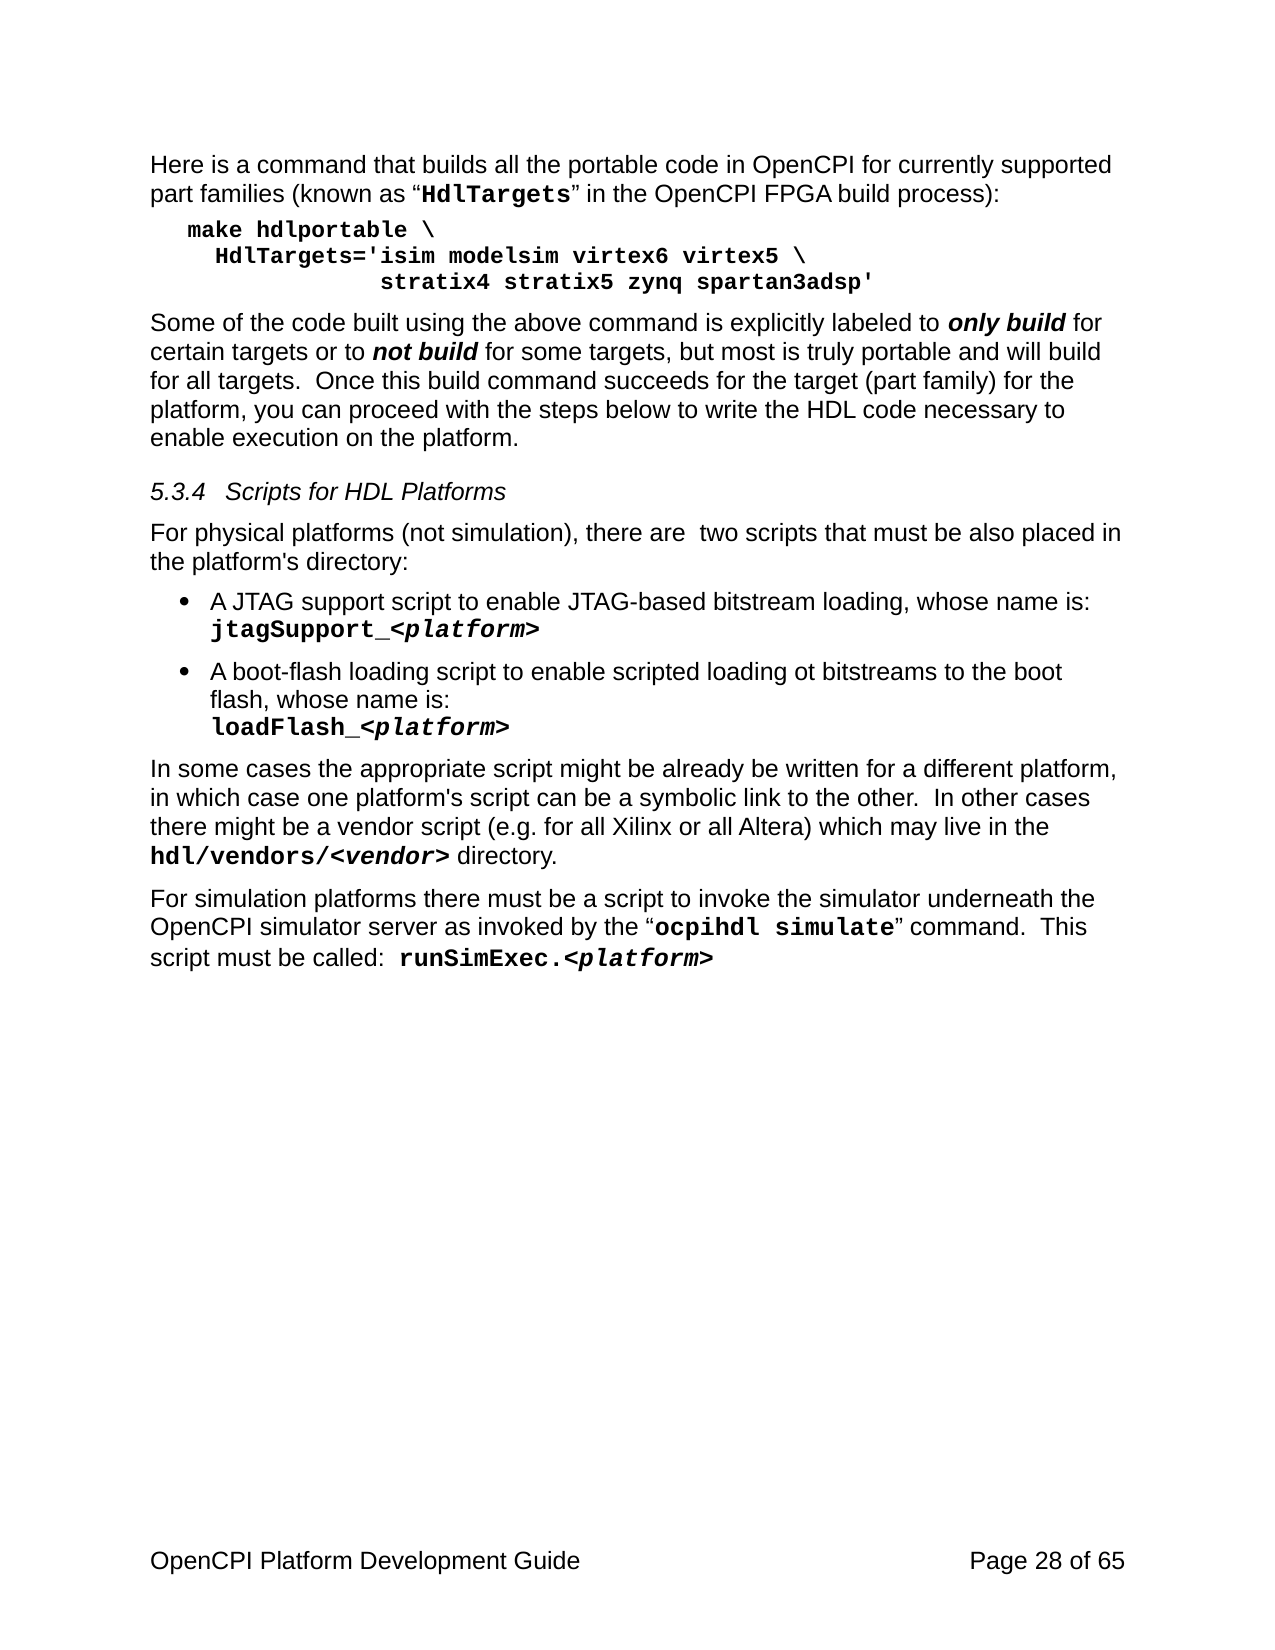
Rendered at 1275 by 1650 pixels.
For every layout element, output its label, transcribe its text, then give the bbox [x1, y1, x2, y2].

text make hdlportable \ HdlTargets='isim modelsim virtex6 virtex5 \ stratix4 stratix5 zynq spartan3adsp' [187, 219, 1125, 296]
text In some cases the appropriate script might be already be written for a different platform, in which case one platform's script can be a symbolic link to the other. In other cases there might be a vendor script (e.g. for all Xilinx or all Altera) which may live in the hdl/vendors/<vendor> directory. [150, 754, 1125, 872]
subtitle Scripts for HDL Platforms [150, 477, 1125, 506]
text For simulation platforms there must be a script to invoke the simulator underneath the OpenCPI simulator server as invoked by the “ocpihdl simulate” command. This script must be called: runSimExec.<platform> [150, 884, 1125, 974]
list A boot-flash loading script to enable scripted loading ot bitstreams to the boot flash, whose name is: loadFlash_<platform> [180, 657, 1125, 742]
text For physical platforms (not simulation), there are two scripts that must be also placed in the platform's directory: [150, 518, 1125, 575]
list A JTAG support script to enable JTAG-based bitstream loading, whose name is: jtagSupport_<platform> [180, 587, 1125, 644]
text Here is a command that builds all the portable code in OpenCPI for currently supported part families (known as “HdlTargets” in the OpenCPI FPGA build process): [150, 150, 1125, 210]
text Some of the code built using the above command is explicitly labeled to only build for certain targets or to not build for some targets, but most is truly portable and will build for all targets. Once this build command succeeds for the target (part family) for the platform, you can proceed with the steps below to write the HDL code necessary to enable execution on the platform. [150, 308, 1125, 452]
